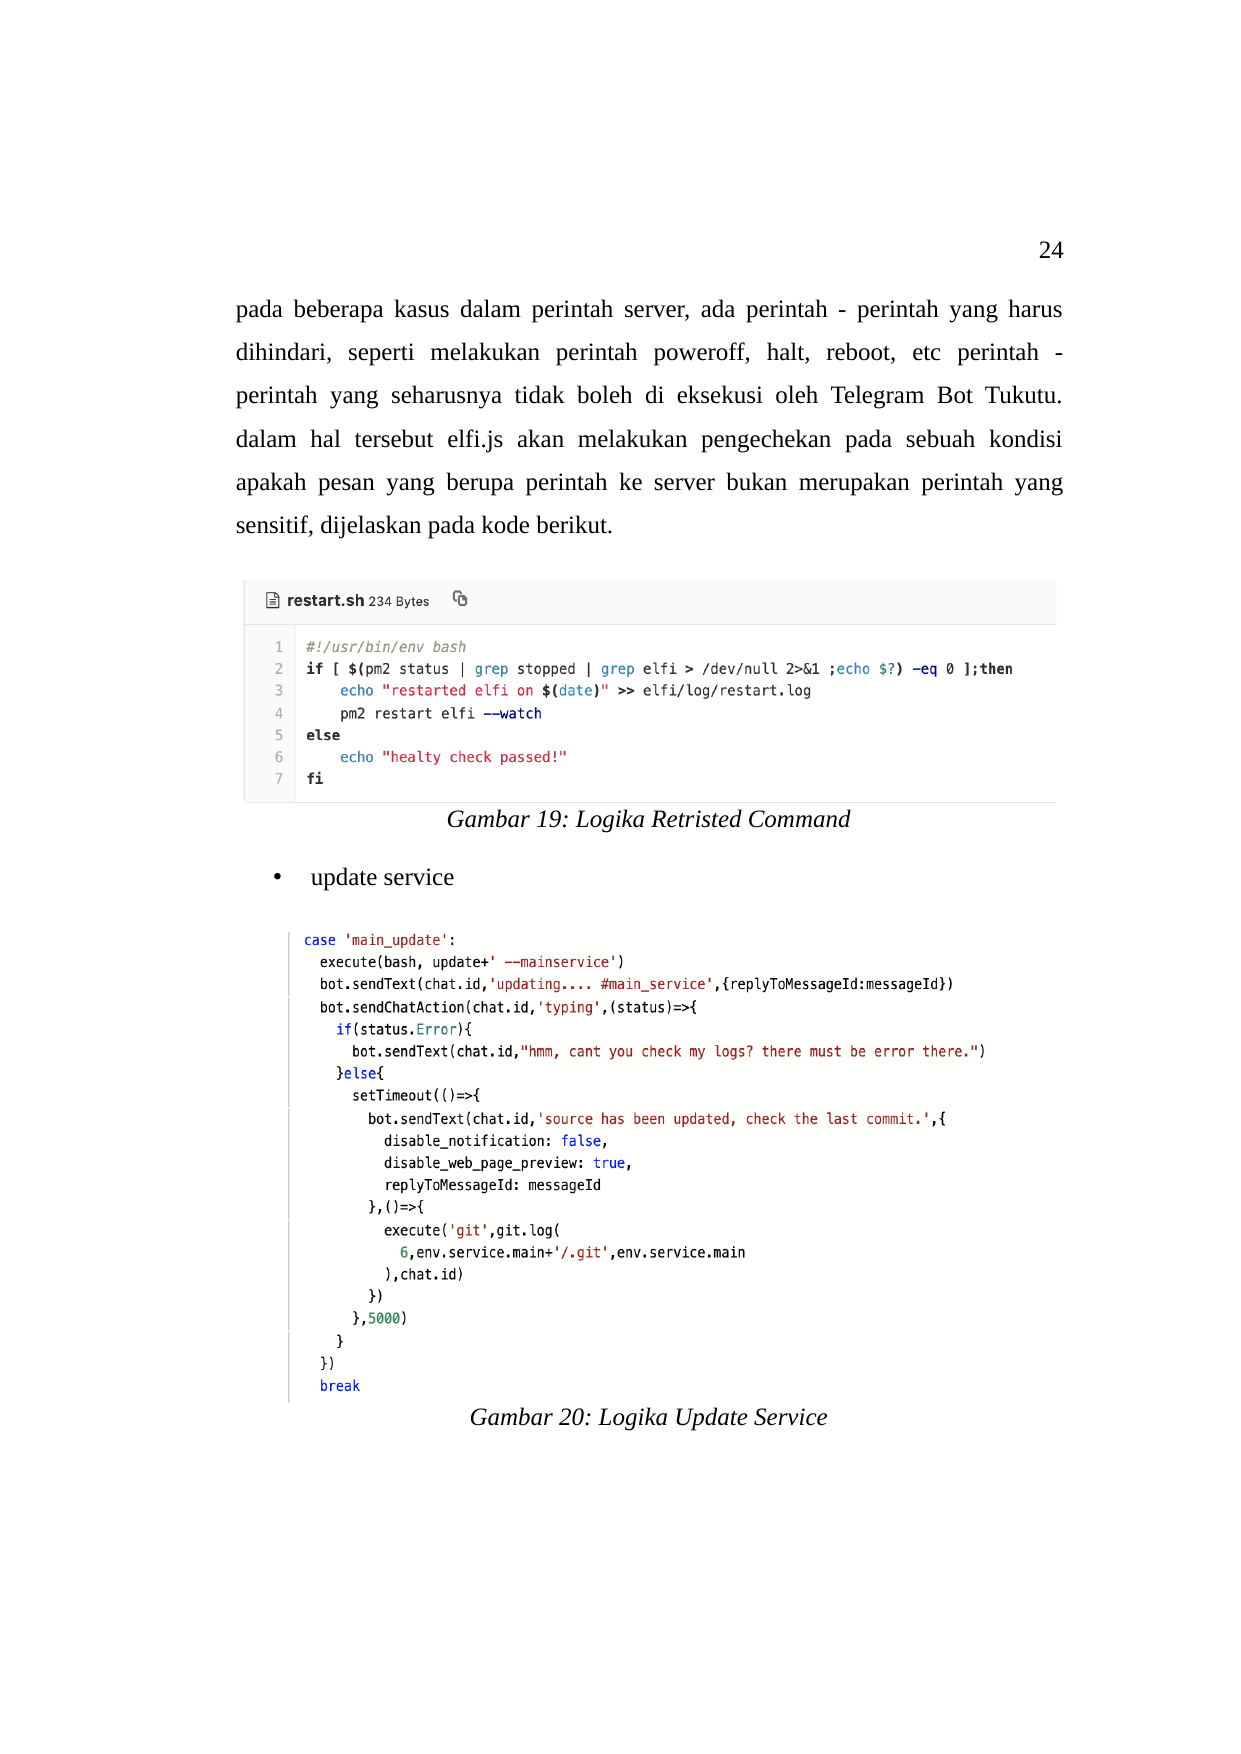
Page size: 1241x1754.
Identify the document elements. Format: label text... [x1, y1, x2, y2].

text pada beberapa kasus dalam perintah server, ada perintah - perintah yang harus dihindari, seperti melakukan perintah poweroff, halt, reboot, etc perintah - perintah yang seharusnya tidak boleh di eksekusi oleh Telegram Bot Tukutu. dalam hal tersebut elfi.js akan melakukan pengechekan pada sebuah kondisi apakah pesan yang berupa perintah ke server bukan merupakan perintah yang sensitif, dijelaskan pada kode berikut. [236, 294, 1063, 539]
picture [242, 580, 1057, 804]
text Gambar 20: Logika Update Service [253, 1403, 1046, 1431]
text Gambar 19: Logika Retristed Command [243, 804, 1056, 833]
picture [252, 932, 1047, 1403]
list update service [273, 862, 1063, 891]
